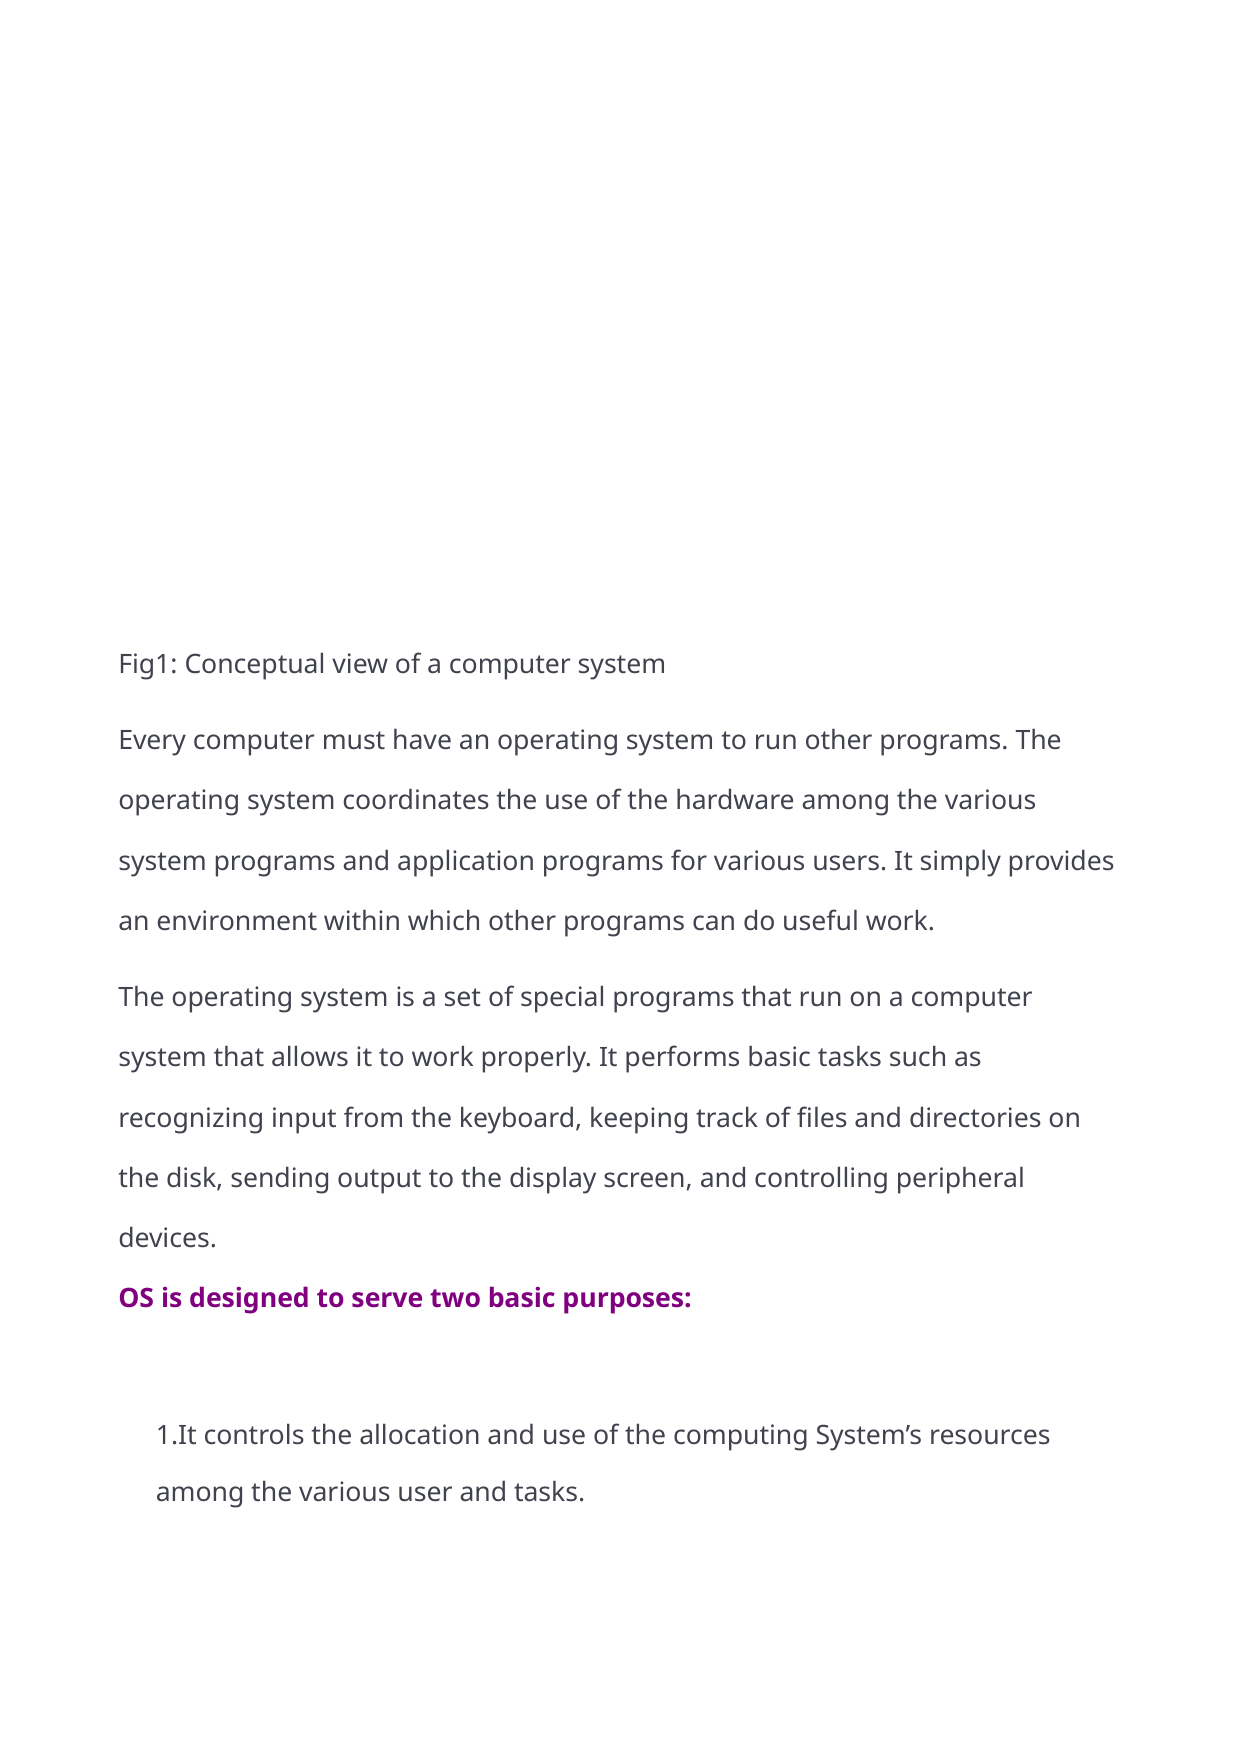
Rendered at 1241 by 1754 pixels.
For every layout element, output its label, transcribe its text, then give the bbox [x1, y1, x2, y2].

list It controls the allocation and use of the computing System’s resources among the various user and tasks. [156, 1416, 1122, 1509]
text The operating system is a set of special programs that run on a computer system that allows it to work properly. It performs basic tasks such as recognizing input from the keyboard, keeping track of files and directories on the disk, sending output to the display screen, and controlling peripheral devices. OS is designed to serve two basic purposes: [118, 978, 1122, 1376]
text Every computer must have an operating system to run other programs. The operating system coordinates the use of the hardware among the various system programs and application programs for various users. It simply provides an environment within which other programs can do useful work. [118, 721, 1122, 938]
text Fig1: Conceptual view of a computer system [118, 645, 1122, 681]
